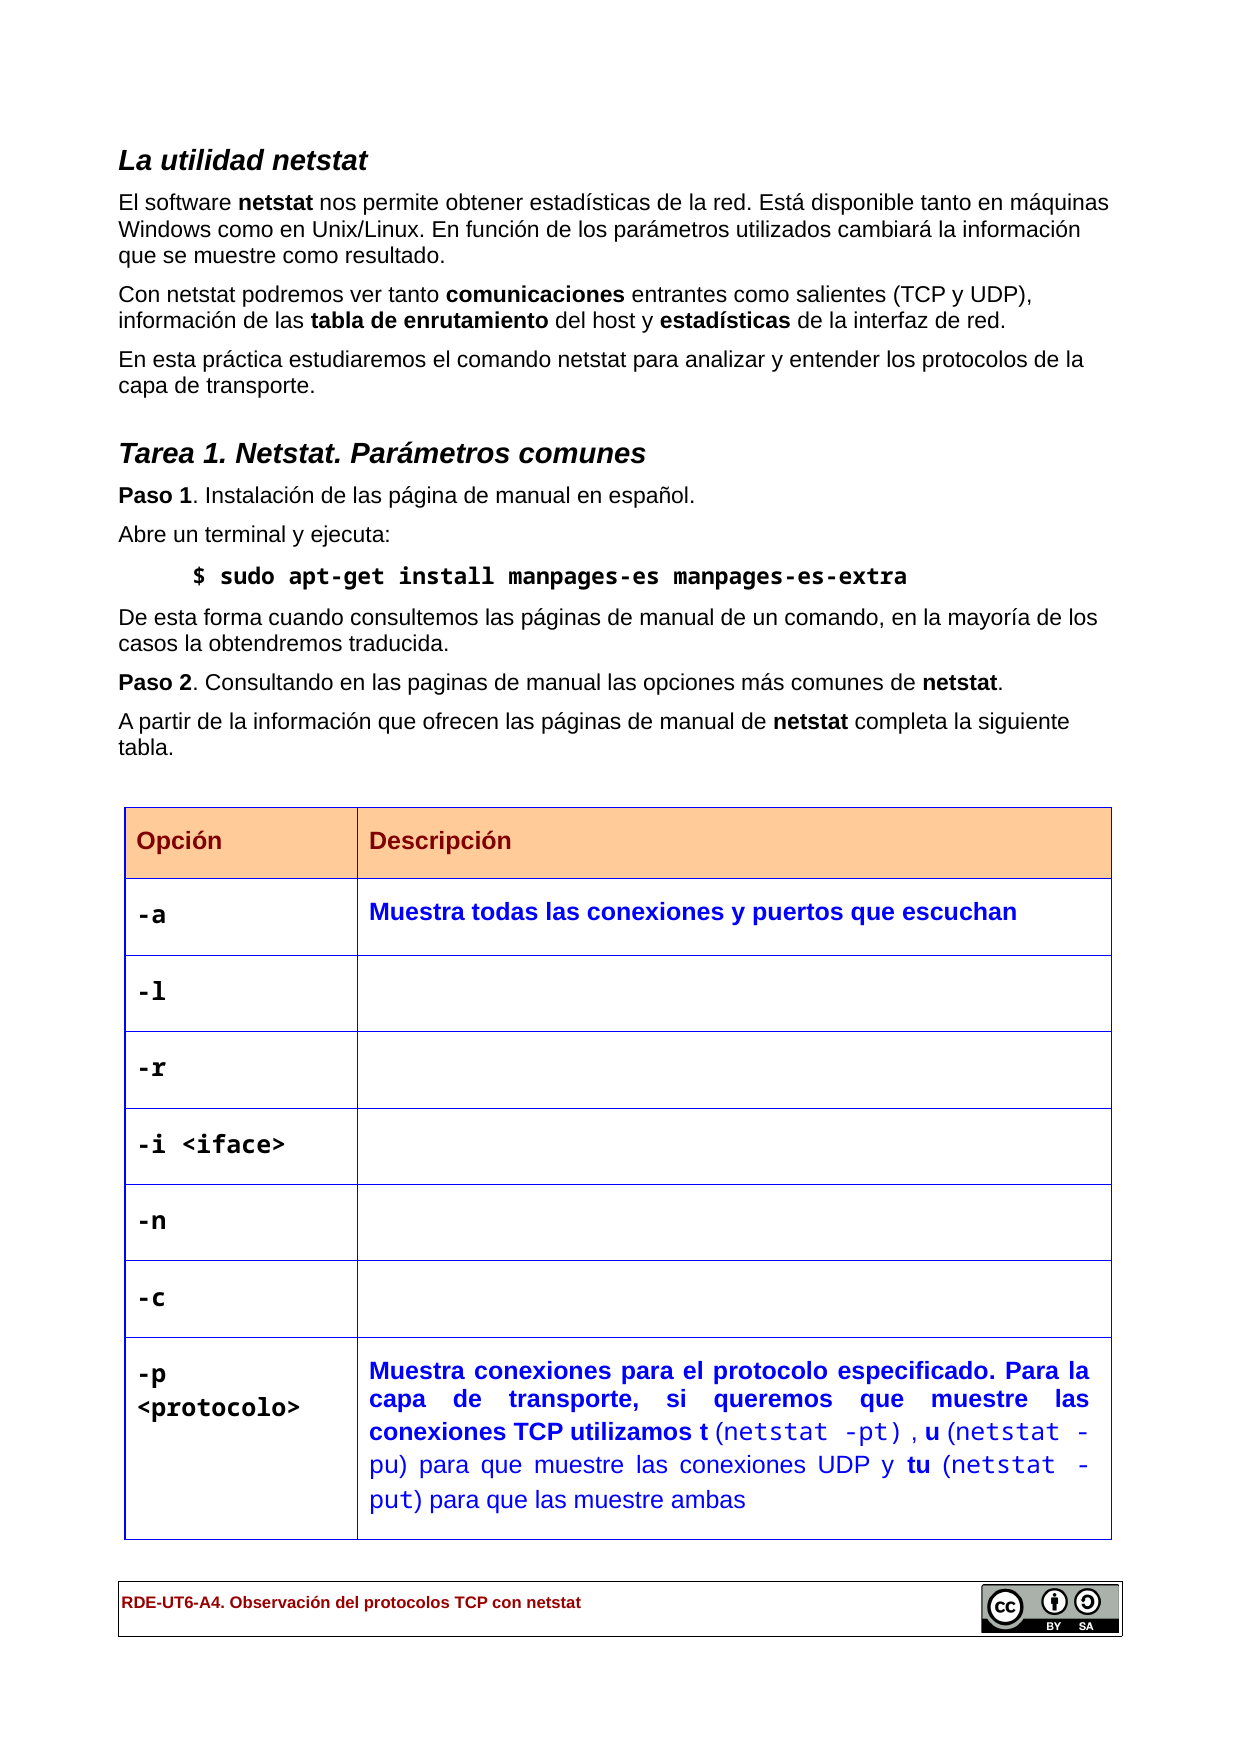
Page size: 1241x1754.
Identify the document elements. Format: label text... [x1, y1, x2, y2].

text De esta forma cuando consultemos las páginas de manual de un comando, en la mayoría de los casos la obtendremos traducida. [118, 604, 1122, 656]
text Paso 1. Instalación de las página de manual en español. [118, 482, 1122, 508]
text El software netstat nos permite obtener estadísticas de la red. Está disponible tanto en máquinas Windows como en Unix/Linux. En función de los parámetros utilizados cambiará la información que se muestre como resultado. [118, 189, 1122, 268]
text En esta práctica estudiaremos el comando netstat para analizar y entender los protocolos de la capa de transporte. [118, 346, 1122, 399]
table_cell -a [126, 879, 357, 954]
table_cell -n [126, 1185, 357, 1260]
picture [981, 1584, 1119, 1633]
table_cell -c [126, 1261, 357, 1337]
table_cell [358, 1109, 1111, 1184]
table_cell [358, 1261, 1111, 1337]
table_cell -i <iface> [126, 1109, 357, 1184]
table_cell [358, 956, 1111, 1031]
table_cell -p <protocolo> [126, 1338, 357, 1539]
text $ sudo apt-get install manpages-es manpages-es-extra [118, 560, 1122, 591]
table_cell [358, 1032, 1111, 1107]
table_cell [358, 1185, 1111, 1260]
table_header Descripción [358, 808, 1111, 878]
text Abre un terminal y ejecuta: [118, 521, 1122, 547]
text A partir de la información que ofrecen las páginas de manual de netstat completa la siguiente tabla. [118, 708, 1122, 760]
table_cell -r [126, 1032, 357, 1107]
text Con netstat podremos ver tanto comunicaciones entrantes como salientes (TCP y UDP), información de las tabla de enrutamiento del host y estadísticas de la interfaz de red. [118, 281, 1122, 333]
text Paso 2. Consultando en las paginas de manual las opciones más comunes de netstat. [118, 669, 1122, 695]
table_cell Muestra todas las conexiones y puertos que escuchan [358, 879, 1111, 954]
table_header Opción [126, 808, 357, 878]
table_cell -l [126, 956, 357, 1031]
subtitle Tarea 1. Netstat. Parámetros comunes [118, 436, 1122, 470]
table_cell Muestra conexiones para el protocolo especificado. Para la capa de transporte, si queremos que muestre las conexiones TCP utilizamos t (netstat -pt) , u (netstat -pu) para que muestre las conexiones UDP y tu (netstat -put) para que las muestre ambas [358, 1338, 1111, 1539]
subtitle La utilidad netstat [118, 143, 1122, 177]
